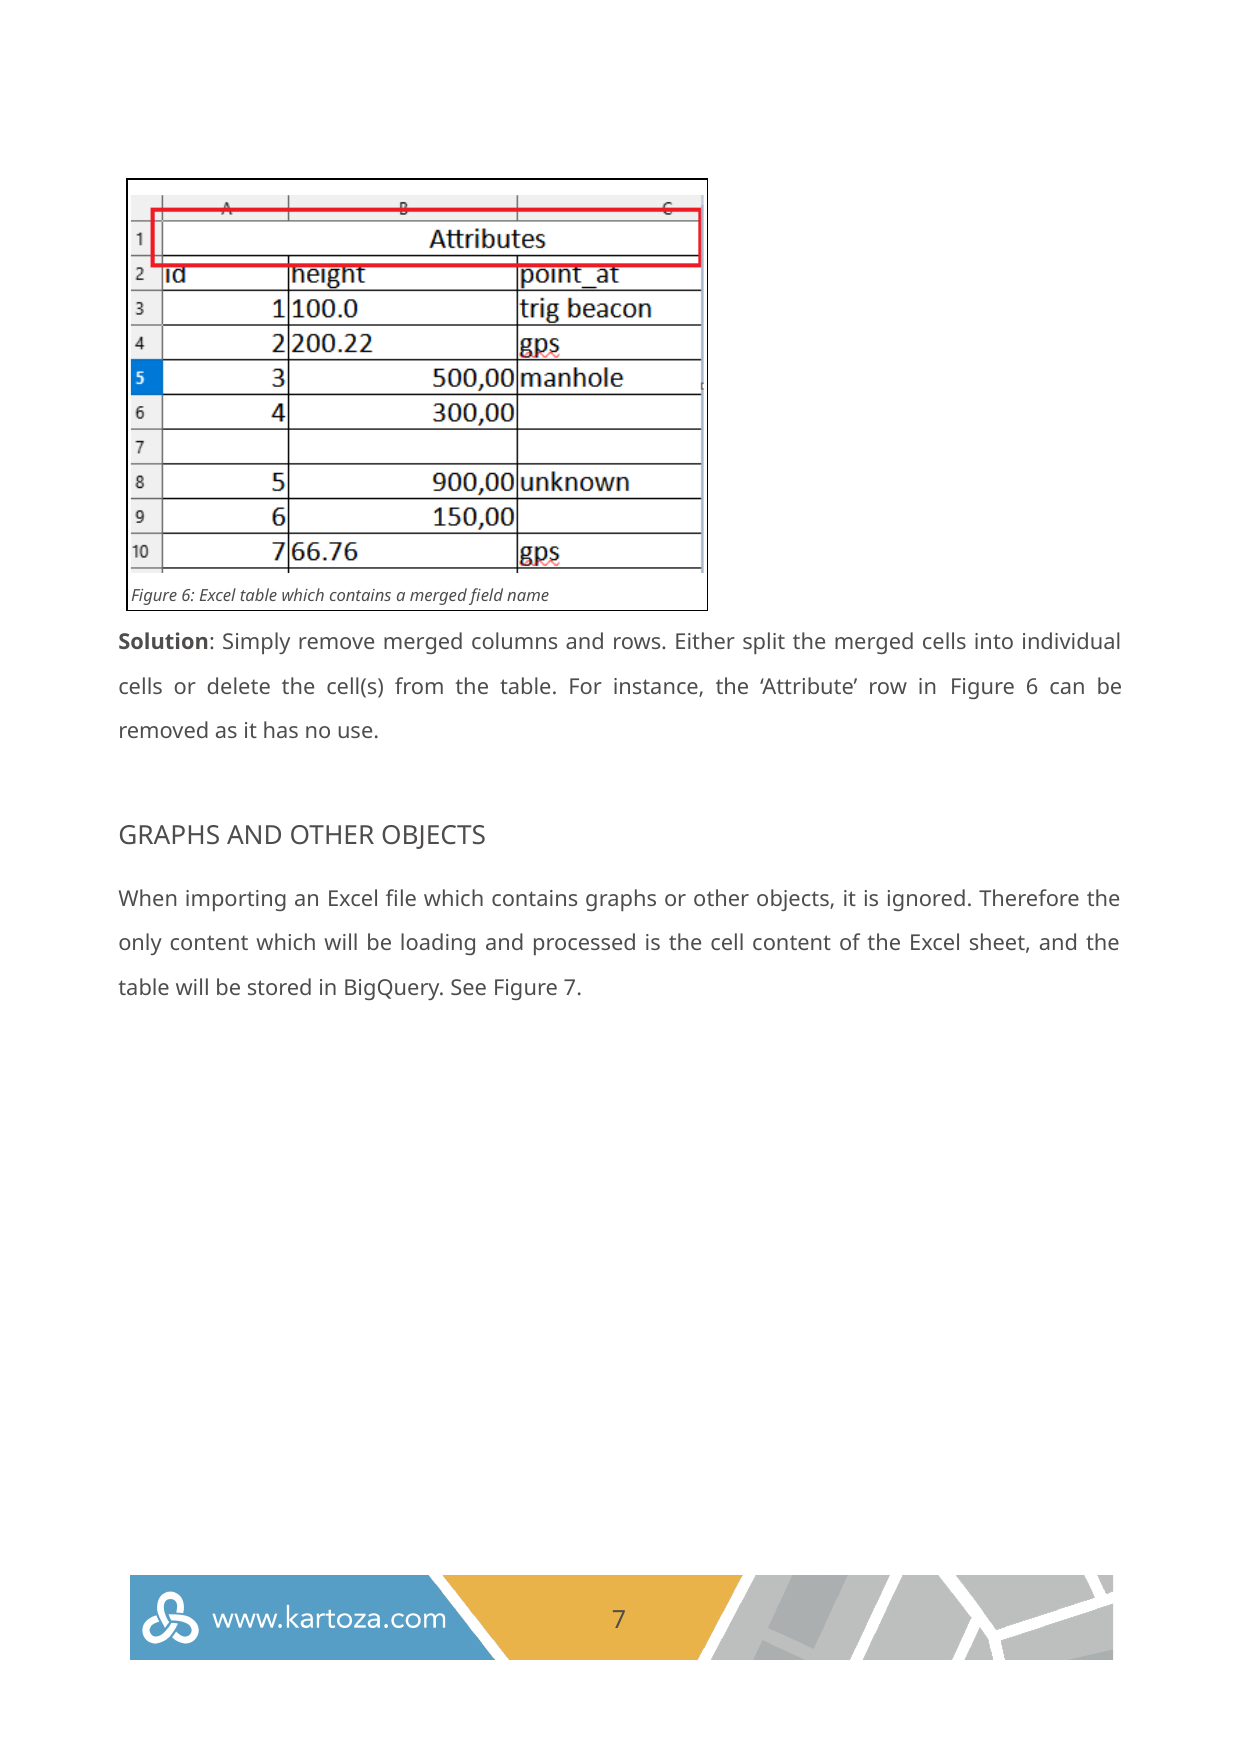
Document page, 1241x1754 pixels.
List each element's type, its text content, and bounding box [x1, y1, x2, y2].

picture [130, 195, 704, 573]
text When importing an Excel file which contains graphs or other objects, it is ignored. Therefore the only content which will be loading and processed is the cell content of the Excel sheet, and the table will be stored in BigQuery. See Figure 7. [118, 883, 1122, 1002]
picture [130, 1575, 1114, 1660]
text Solution: Simply remove merged columns and rows. Either split the merged cells into individual cells or delete the cell(s) from the table. For instance, the ‘Attribute’ row in Figure 6 can be removed as it has no use. [118, 178, 1122, 745]
text Figure 6: Excel table which contains a merged field name [131, 573, 704, 607]
subtitle Graphs and other objects [118, 817, 1122, 852]
